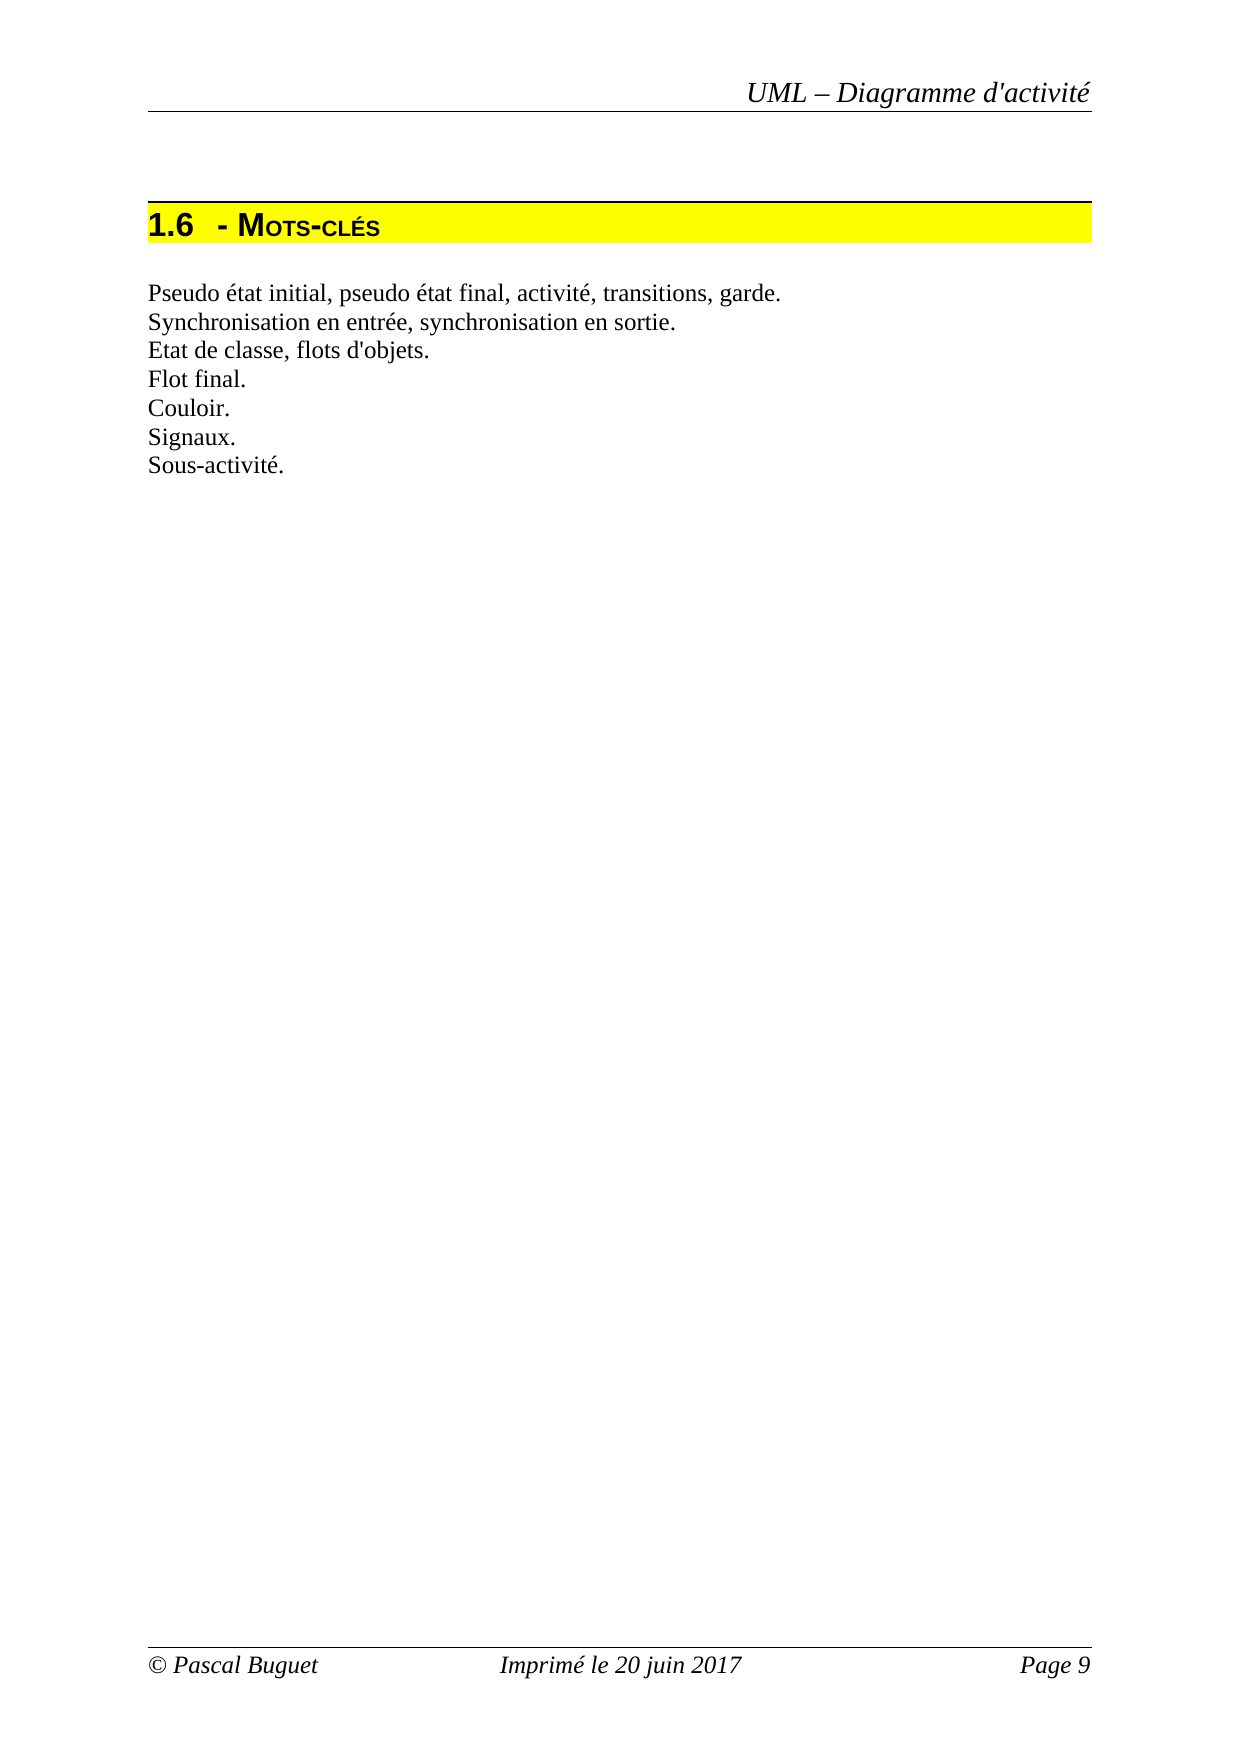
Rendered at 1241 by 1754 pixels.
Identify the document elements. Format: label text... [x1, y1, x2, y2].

text Synchronisation en entrée, synchronisation en sortie. [148, 307, 1092, 336]
text Pseudo état initial, pseudo état final, activité, transitions, garde. [148, 278, 1092, 307]
text Sous-activité. [148, 451, 1092, 479]
text Couloir. [148, 393, 1092, 422]
text Flot final. [148, 364, 1092, 393]
subtitle - Mots-clés [148, 203, 1092, 243]
text Etat de classe, flots d'objets. [148, 336, 1092, 364]
text Signaux. [148, 422, 1092, 451]
